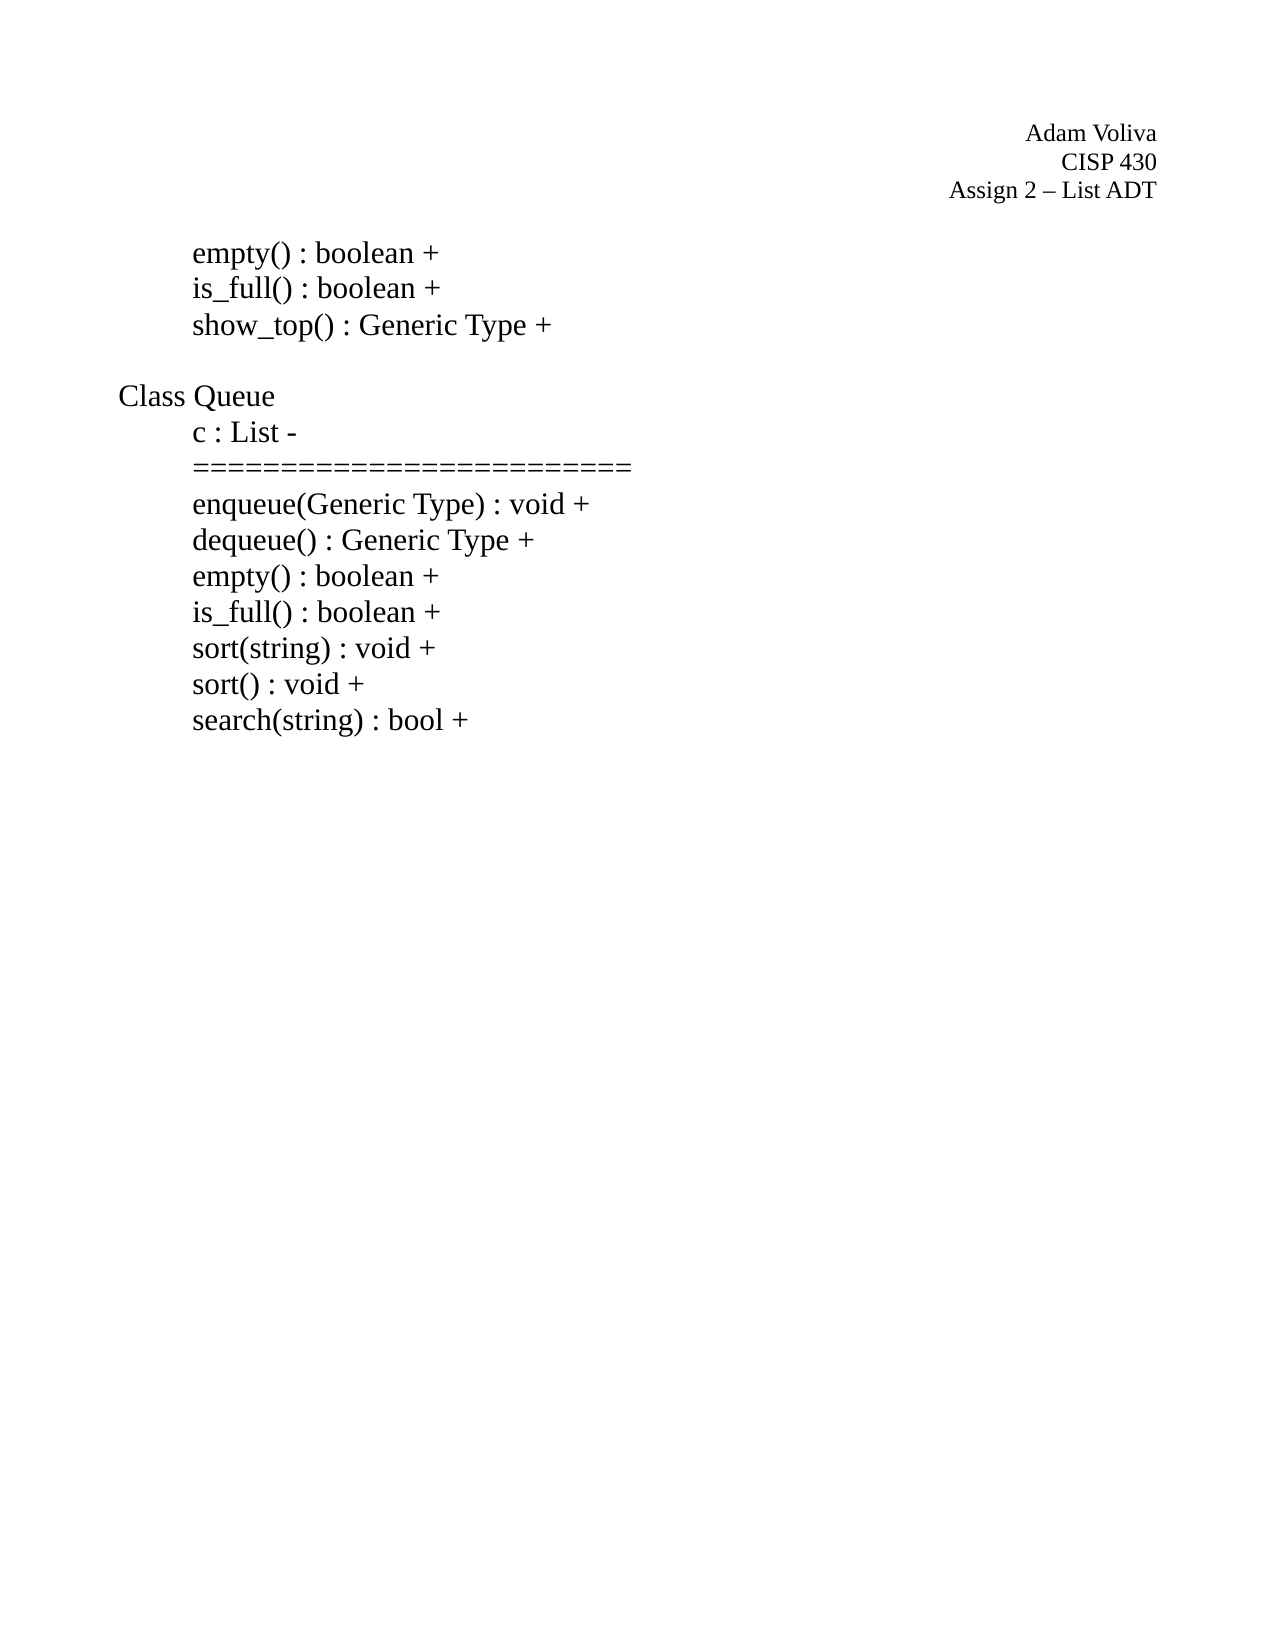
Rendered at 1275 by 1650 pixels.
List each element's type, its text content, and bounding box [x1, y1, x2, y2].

text empty() : boolean + [118, 557, 1157, 593]
text is_full() : boolean + [118, 270, 1157, 306]
text dequeue() : Generic Type + [118, 521, 1157, 557]
text is_full() : boolean + [118, 593, 1157, 629]
text sort() : void + [118, 665, 1157, 701]
text c : List - [118, 413, 1157, 449]
text empty() : boolean + [118, 234, 1157, 270]
text enqueue(Generic Type) : void + [118, 485, 1157, 521]
text show_top() : Generic Type + [118, 306, 1157, 342]
text ========================= [118, 449, 1157, 485]
text Class Queue [118, 378, 1157, 413]
text search(string) : bool + [118, 701, 1157, 737]
text sort(string) : void + [118, 629, 1157, 665]
